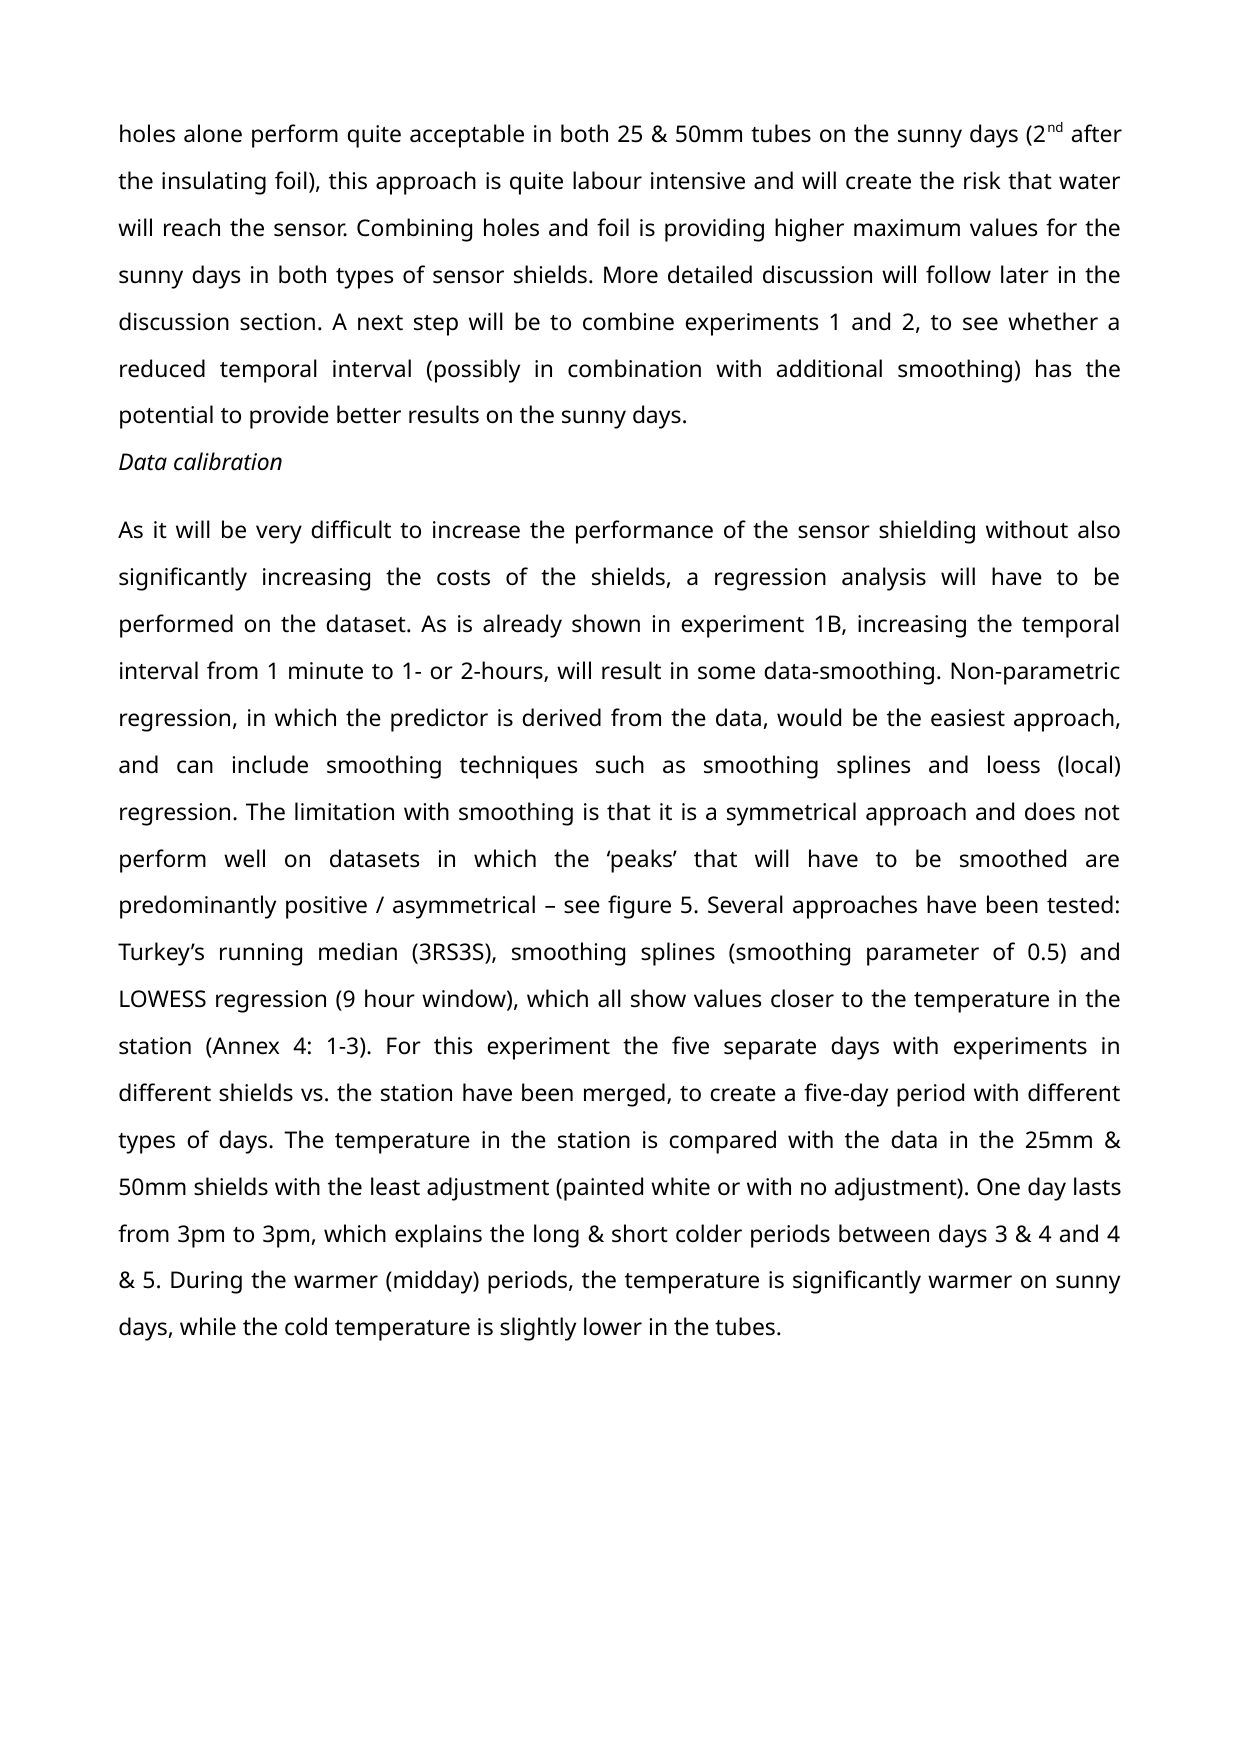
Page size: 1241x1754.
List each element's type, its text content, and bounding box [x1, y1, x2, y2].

text Data calibration [118, 446, 1122, 477]
text As it will be very difficult to increase the performance of the sensor shielding without also significantly increasing the costs of the shields, a regression analysis will have to be performed on the dataset. As is already shown in experiment 1B, increasing the temporal interval from 1 minute to 1- or 2-hours, will result in some data-smoothing. Non-parametric regression, in which the predictor is derived from the data, would be the easiest approach, and can include smoothing techniques such as smoothing splines and loess (local) regression. The limitation with smoothing is that it is a symmetrical approach and does not perform well on datasets in which the ‘peaks’ that will have to be smoothed are predominantly positive / asymmetrical – see figure 5. Several approaches have been tested: Turkey’s running median (3RS3S), smoothing splines (smoothing parameter of 0.5) and LOWESS regression (9 hour window), which all show values closer to the temperature in the station (Annex 4: 1-3). For this experiment the five separate days with experiments in different shields vs. the station have been merged, to create a five-day period with different types of days. The temperature in the station is compared with the data in the 25mm & 50mm shields with the least adjustment (painted white or with no adjustment). One day lasts from 3pm to 3pm, which explains the long & short colder periods between days 3 & 4 and 4 & 5. During the warmer (midday) periods, the temperature is significantly warmer on sunny days, while the cold temperature is slightly lower in the tubes. [118, 514, 1122, 1342]
text holes alone perform quite acceptable in both 25 & 50mm tubes on the sunny days (2nd after the insulating foil), this approach is quite labour intensive and will create the risk that water will reach the sensor. Combining holes and foil is providing higher maximum values for the sunny days in both types of sensor shields. More detailed discussion will follow later in the discussion section. A next step will be to combine experiments 1 and 2, to see whether a reduced temporal interval (possibly in combination with additional smoothing) has the potential to provide better results on the sunny days. [118, 118, 1122, 431]
